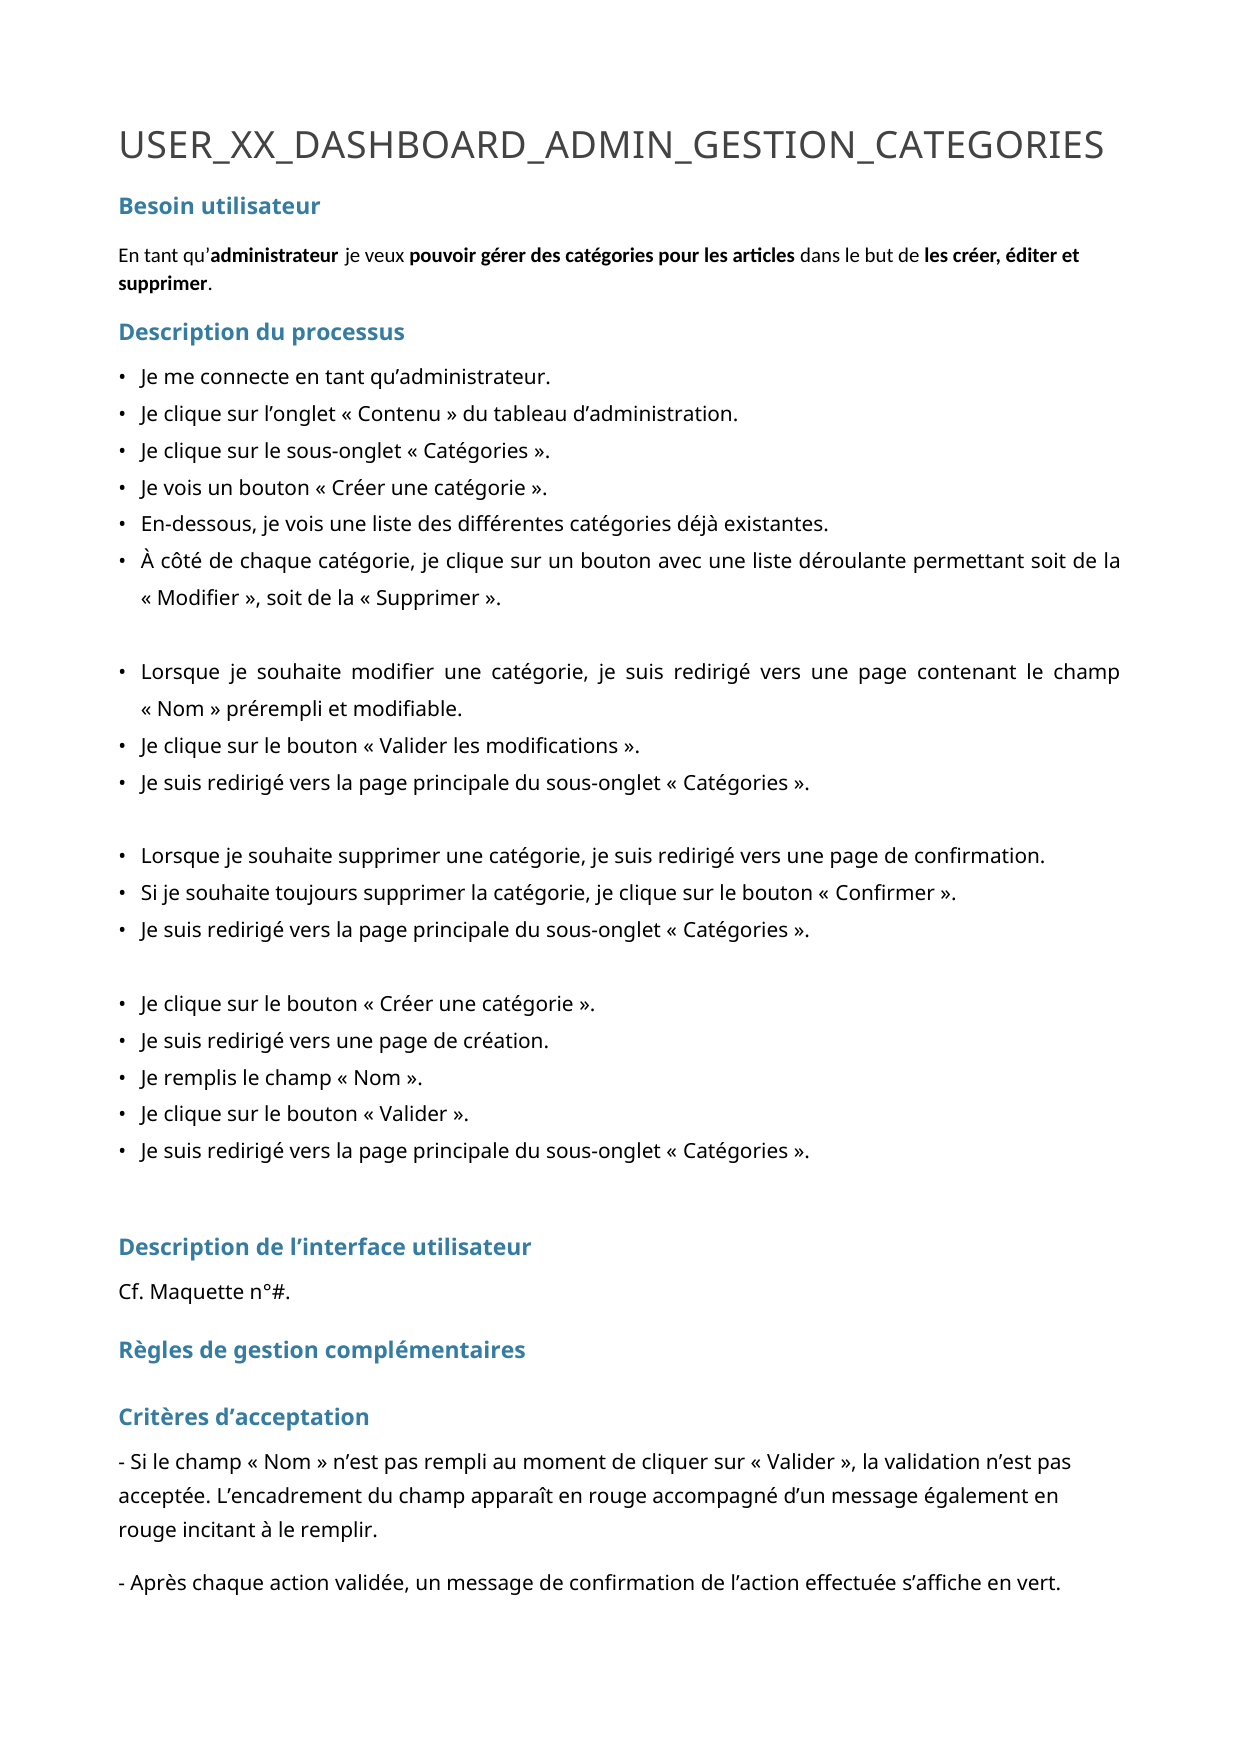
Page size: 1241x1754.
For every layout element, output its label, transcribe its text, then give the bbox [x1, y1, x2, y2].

list Je clique sur le bouton « Créer une catégorie ». [118, 989, 1122, 1017]
list Je clique sur le sous-onglet « Catégories ». [118, 436, 1122, 464]
list Je suis redirigé vers la page principale du sous-onglet « Catégories ». [118, 915, 1122, 943]
list Je me connecte en tant qu’administrateur. [118, 362, 1122, 390]
text - Après chaque action validée, un message de confirmation de l’action effectuée s’affiche en vert. [118, 1568, 1122, 1596]
text Cf. Maquette n°#. [118, 1277, 1122, 1305]
subtitle user_XX_DASHBOARD_ADMIN_GESTION_CATEGORIES [118, 118, 1122, 169]
list Je remplis le champ « Nom ». [118, 1063, 1122, 1091]
list Je clique sur le bouton « Valider ». [118, 1099, 1122, 1128]
list Je suis redirigé vers la page principale du sous-onglet « Catégories ». [118, 768, 1122, 796]
list En-dessous, je vois une liste des différentes catégories déjà existantes. [118, 509, 1122, 538]
list À côté de chaque catégorie, je clique sur un bouton avec une liste déroulante permettant soit de la « Modifier », soit de la « Supprimer ». [118, 546, 1122, 612]
text - Si le champ « Nom » n’est pas rempli au moment de cliquer sur « Valider », la validation n’est pas acceptée. L’encadrement du champ apparaît en rouge accompagné d’un message également en rouge incitant à le remplir. [118, 1447, 1122, 1543]
subtitle Description de l’interface utilisateur [118, 1231, 1122, 1262]
list Je vois un bouton « Créer une catégorie ». [118, 473, 1122, 501]
subtitle Besoin utilisateur [118, 190, 1122, 221]
list Je clique sur l’onglet « Contenu » du tableau d’administration. [118, 399, 1122, 427]
subtitle Critères d’acceptation [118, 1401, 1122, 1432]
subtitle Règles de gestion complémentaires [118, 1334, 1122, 1366]
list Je suis redirigé vers une page de création. [118, 1026, 1122, 1054]
list Je suis redirigé vers la page principale du sous-onglet « Catégories ». [118, 1136, 1122, 1165]
list Si je souhaite toujours supprimer la catégorie, je clique sur le bouton « Confirmer ». [118, 878, 1122, 907]
subtitle Description du processus [118, 316, 1122, 347]
list Lorsque je souhaite modifier une catégorie, je suis redirigé vers une page contenant le champ « Nom » prérempli et modifiable. [118, 657, 1122, 722]
list Lorsque je souhaite supprimer une catégorie, je suis redirigé vers une page de confirmation. [118, 841, 1122, 870]
list Je clique sur le bouton « Valider les modifications ». [118, 731, 1122, 759]
text En tant qu’administrateur je veux pouvoir gérer des catégories pour les articles dans le but de les créer, éditer et supprimer. [118, 236, 1122, 295]
